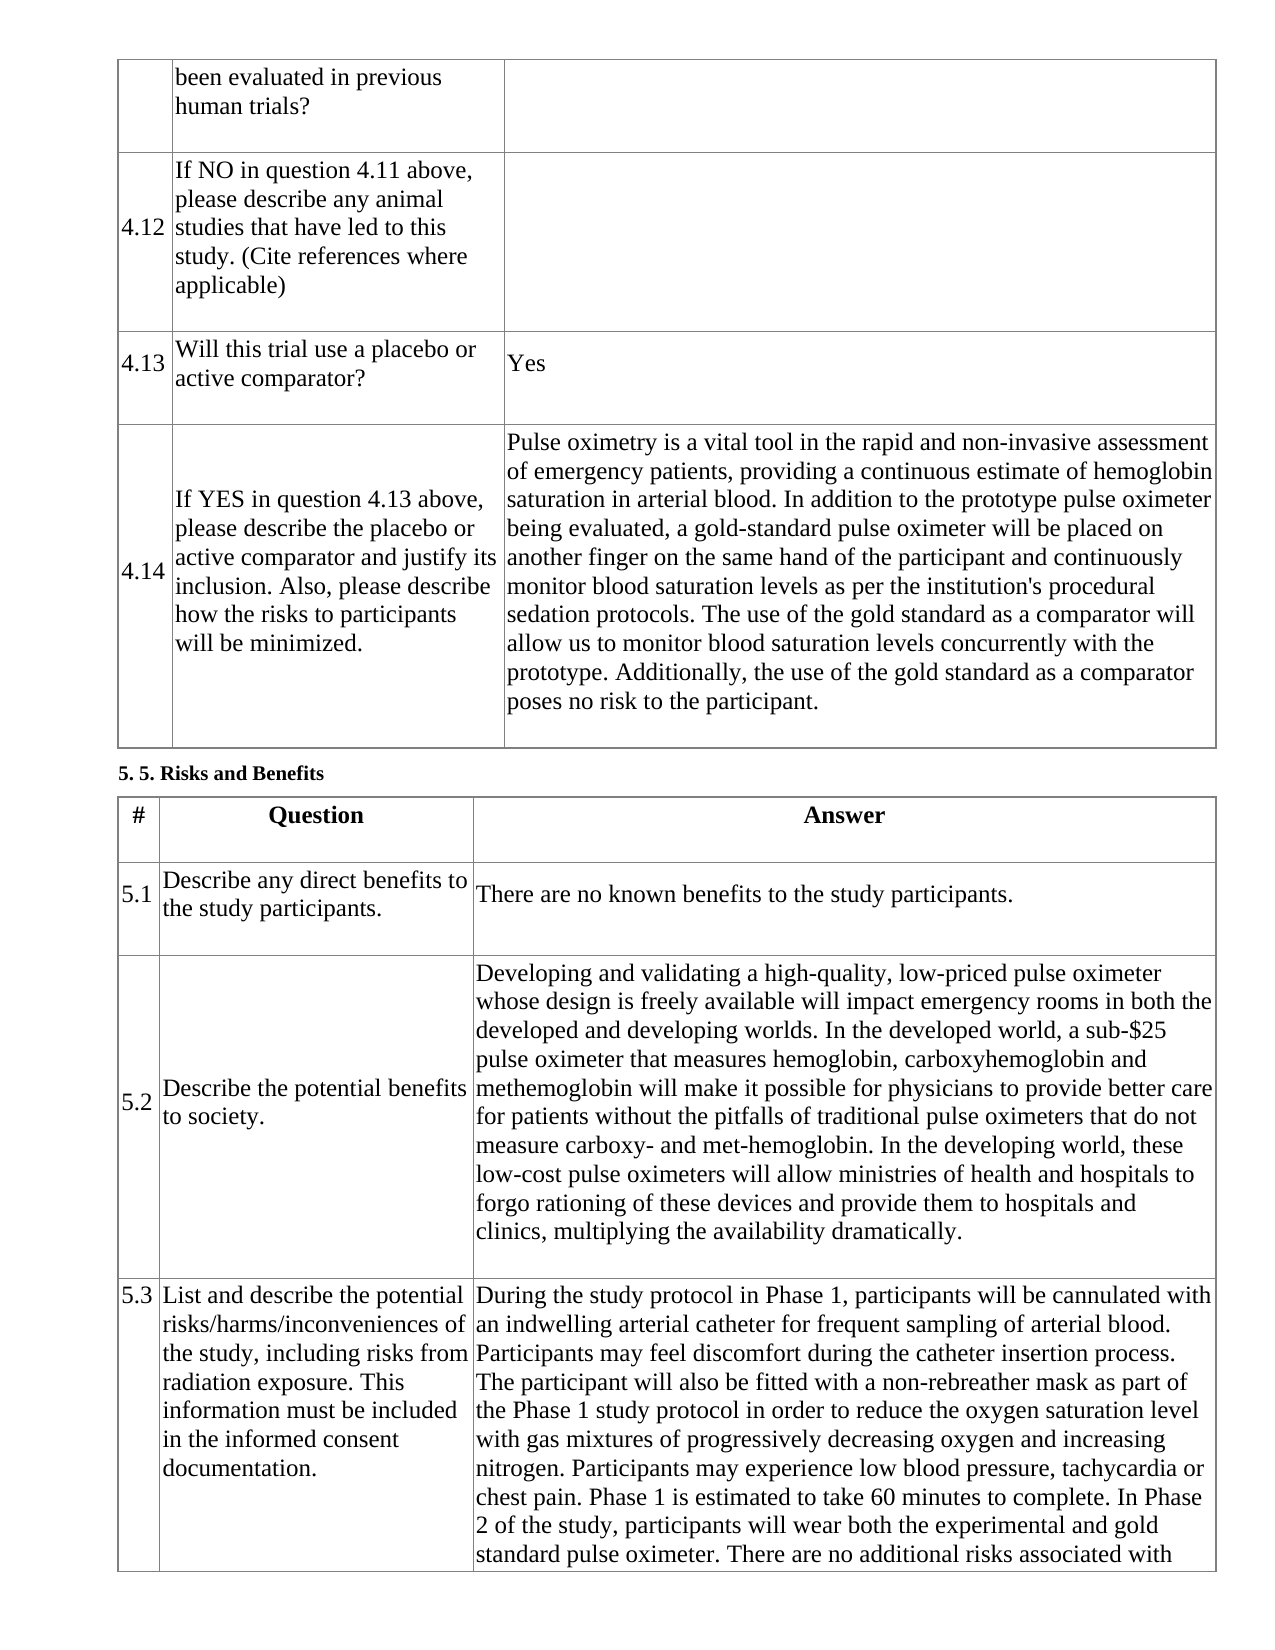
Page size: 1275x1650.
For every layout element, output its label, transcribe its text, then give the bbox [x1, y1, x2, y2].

table_cell 5.2 [119, 956, 159, 1278]
table_header Question [160, 798, 473, 862]
subtitle 5. 5. Risks and Benefits [118, 761, 1216, 785]
table_cell 5.1 [119, 863, 159, 955]
table_header # [119, 798, 159, 862]
table_cell If YES in question 4.13 above, please describe the placebo or active comparator and justify its inclusion. Also, please describe how the risks to participants will be minimized. [173, 425, 504, 747]
table_cell Will this trial use a placebo or active comparator? [173, 332, 504, 424]
table_cell List and describe the potential risks/harms/inconveniences of the study, including risks from radiation exposure. This information must be included in the informed consent documentation. [160, 1279, 473, 1571]
table_cell 5.3 [119, 1279, 159, 1571]
table_cell [119, 60, 172, 152]
table_cell 4.12 [119, 153, 172, 331]
table_cell During the study protocol in Phase 1, participants will be cannulated with an indwelling arterial catheter for frequent sampling of arterial blood. Participants may feel discomfort during the catheter insertion process. The participant will also be fitted with a non-rebreather mask as part of the Phase 1 study protocol in order to reduce the oxygen saturation level with gas mixtures of progressively decreasing oxygen and increasing nitrogen. Participants may experience low blood pressure, tachycardia or chest pain. Phase 1 is estimated to take 60 minutes to complete. In Phase 2 of the study, participants will wear both the experimental and gold standard pulse oximeter. There are no additional risks associated with [474, 1279, 1215, 1571]
table_cell been evaluated in previous human trials? [173, 60, 504, 152]
table_cell Describe the potential benefits to society. [160, 956, 473, 1278]
table_cell Developing and validating a high-quality, low-priced pulse oximeter whose design is freely available will impact emergency rooms in both the developed and developing worlds. In the developed world, a sub-$25 pulse oximeter that measures hemoglobin, carboxyhemoglobin and methemoglobin will make it possible for physicians to provide better care for patients without the pitfalls of traditional pulse oximeters that do not measure carboxy- and met-hemoglobin. In the developing world, these low-cost pulse oximeters will allow ministries of health and hospitals to forgo rationing of these devices and provide them to hospitals and clinics, multiplying the availability dramatically. [474, 956, 1215, 1278]
table_cell Describe any direct benefits to the study participants. [160, 863, 473, 955]
table_cell 4.13 [119, 332, 172, 424]
table_cell Pulse oximetry is a vital tool in the rapid and non-invasive assessment of emergency patients, providing a continuous estimate of hemoglobin saturation in arterial blood. In addition to the prototype pulse oximeter being evaluated, a gold-standard pulse oximeter will be placed on another finger on the same hand of the participant and continuously monitor blood saturation levels as per the institution's procedural sedation protocols. The use of the gold standard as a comparator will allow us to monitor blood saturation levels concurrently with the prototype. Additionally, the use of the gold standard as a comparator poses no risk to the participant. [505, 425, 1215, 747]
table_cell 4.14 [119, 425, 172, 747]
table_header Answer [474, 798, 1215, 862]
table_cell There are no known benefits to the study participants. [474, 863, 1215, 955]
table_cell If NO in question 4.11 above, please describe any animal studies that have led to this study. (Cite references where applicable) [173, 153, 504, 331]
table_cell [505, 153, 1215, 331]
table_cell Yes [505, 332, 1215, 424]
table_cell [505, 60, 1215, 152]
